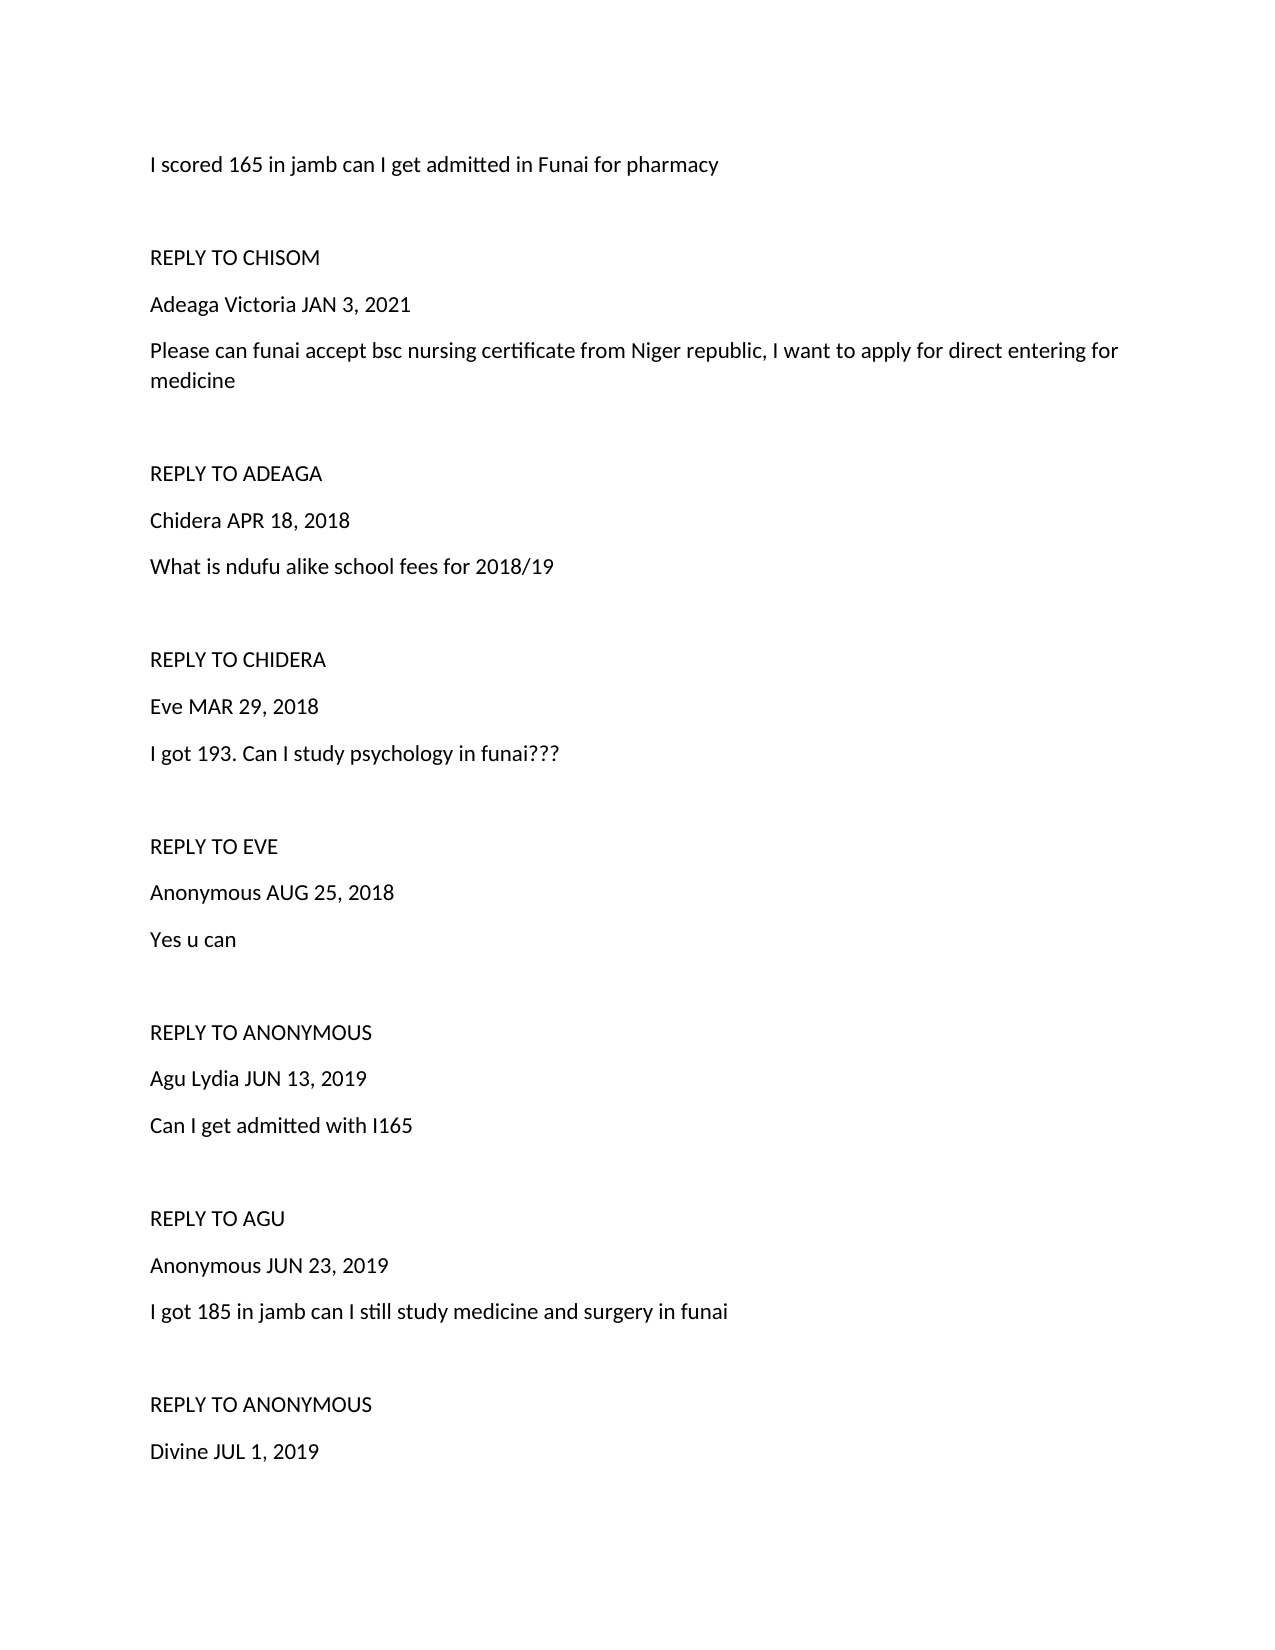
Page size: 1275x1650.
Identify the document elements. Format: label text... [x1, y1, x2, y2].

text Anonymous JUN 23, 2019 [150, 1251, 1125, 1279]
text REPLY TO ANONYMOUS [150, 1018, 1125, 1046]
text I got 185 in jamb can I still study medicine and surgery in funai [150, 1297, 1125, 1325]
text REPLY TO CHIDERA [150, 646, 1125, 673]
text REPLY TO ANONYMOUS [150, 1391, 1125, 1418]
text Adeaga Victoria JAN 3, 2021 [150, 290, 1125, 318]
text I scored 165 in jamb can I get admitted in Funai for pharmacy [150, 150, 1125, 178]
text Can I get admitted with I165 [150, 1111, 1125, 1139]
text Agu Lydia JUN 13, 2019 [150, 1064, 1125, 1093]
text Yes u can [150, 925, 1125, 953]
text Please can funai accept bsc nursing certificate from Niger republic, I want to apply for direct entering for medicine [150, 336, 1125, 394]
text I got 193. Can I study psychology in funai??? [150, 739, 1125, 767]
text Divine JUL 1, 2019 [150, 1437, 1125, 1465]
text What is ndufu alike school fees for 2018/19 [150, 552, 1125, 580]
text Chidera APR 18, 2018 [150, 506, 1125, 534]
text REPLY TO CHISOM [150, 243, 1125, 271]
text REPLY TO ADEAGA [150, 459, 1125, 487]
text Anonymous AUG 25, 2018 [150, 878, 1125, 906]
text REPLY TO EVE [150, 832, 1125, 860]
text Eve MAR 29, 2018 [150, 692, 1125, 720]
text REPLY TO AGU [150, 1204, 1125, 1232]
